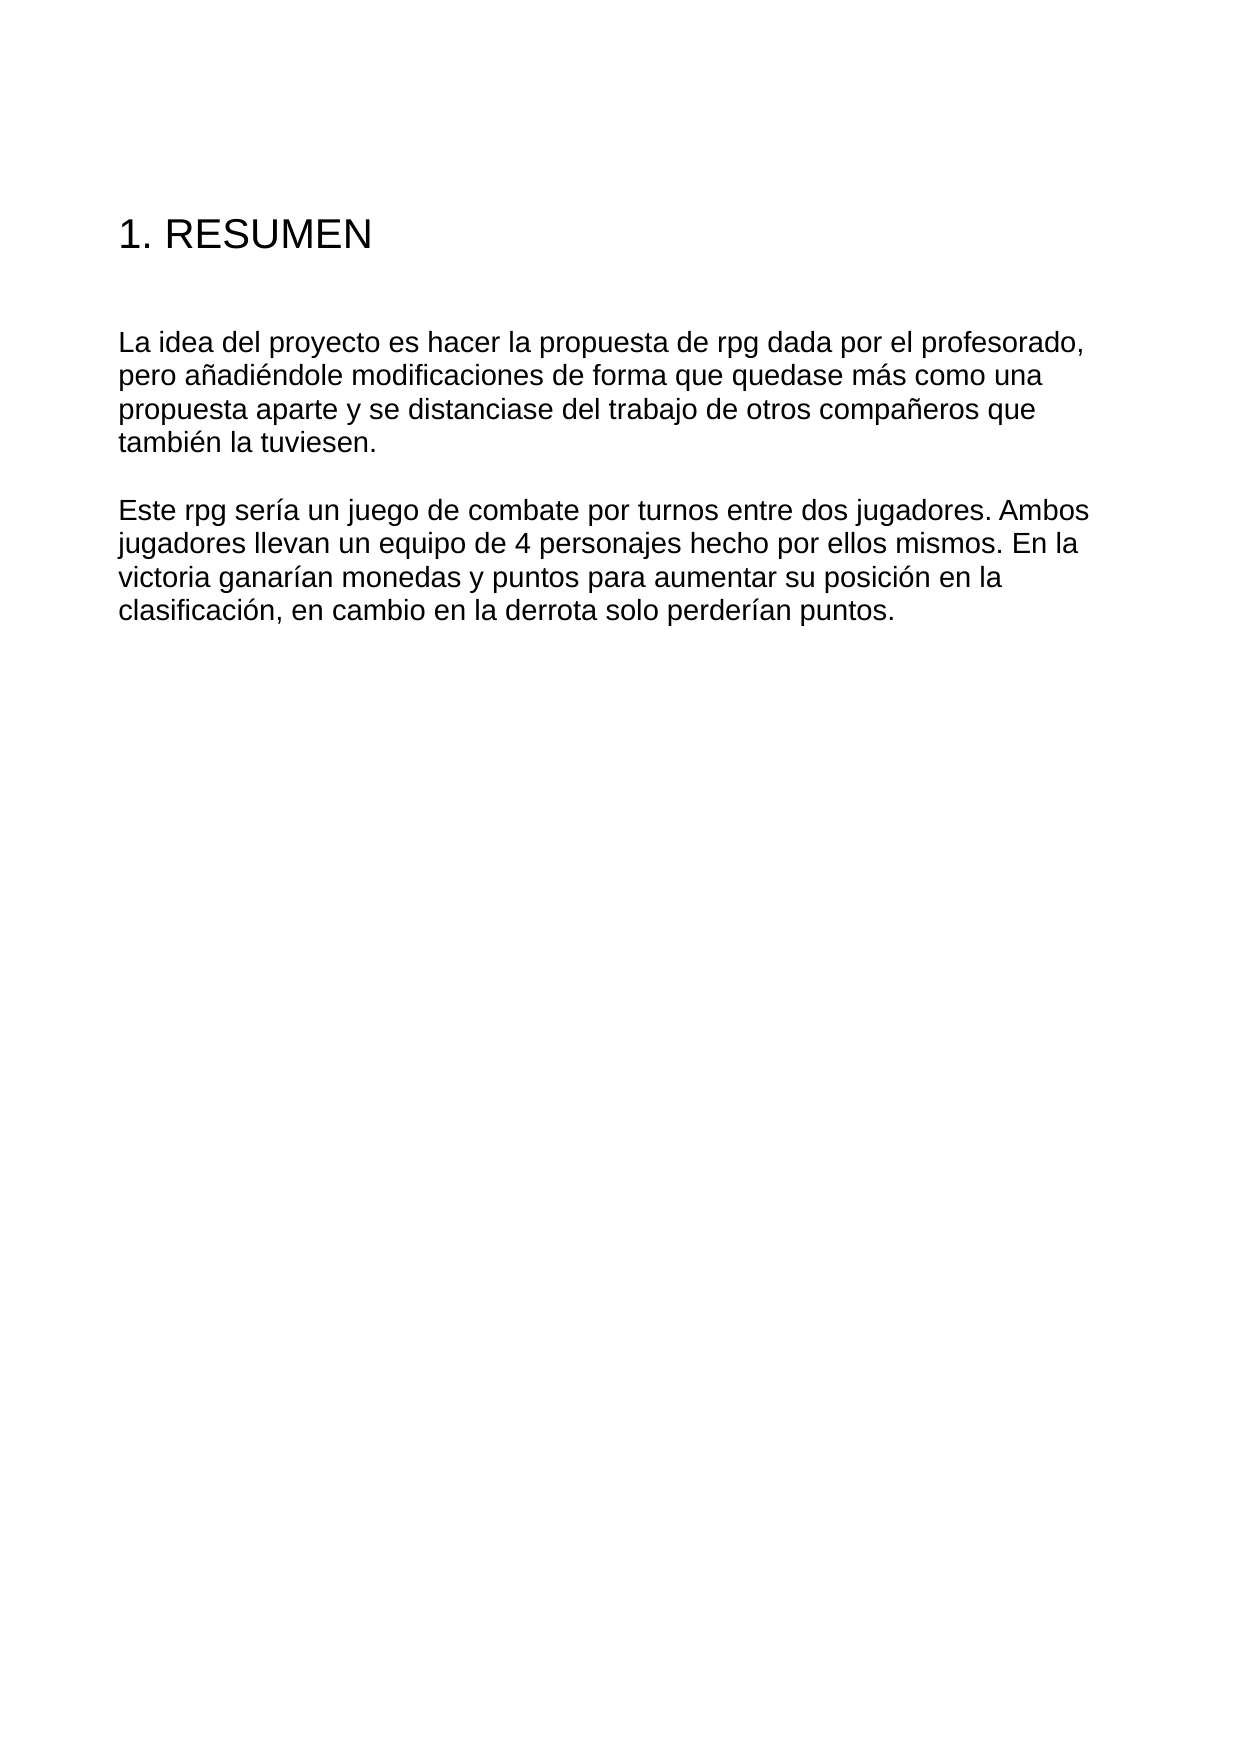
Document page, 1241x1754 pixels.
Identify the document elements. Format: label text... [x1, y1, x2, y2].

text La idea del proyecto es hacer la propuesta de rpg dada por el profesorado, pero añadiéndole modificaciones de forma que quedase más como una propuesta aparte y se distanciase del trabajo de otros compañeros que también la tuviesen. [118, 325, 1122, 459]
text Este rpg sería un juego de combate por turnos entre dos jugadores. Ambos jugadores llevan un equipo de 4 personajes hecho por ellos mismos. En la victoria ganarían monedas y puntos para aumentar su posición en la clasificación, en cambio en la derrota solo perderían puntos. [118, 493, 1122, 627]
text 1. RESUMEN [118, 210, 1122, 258]
